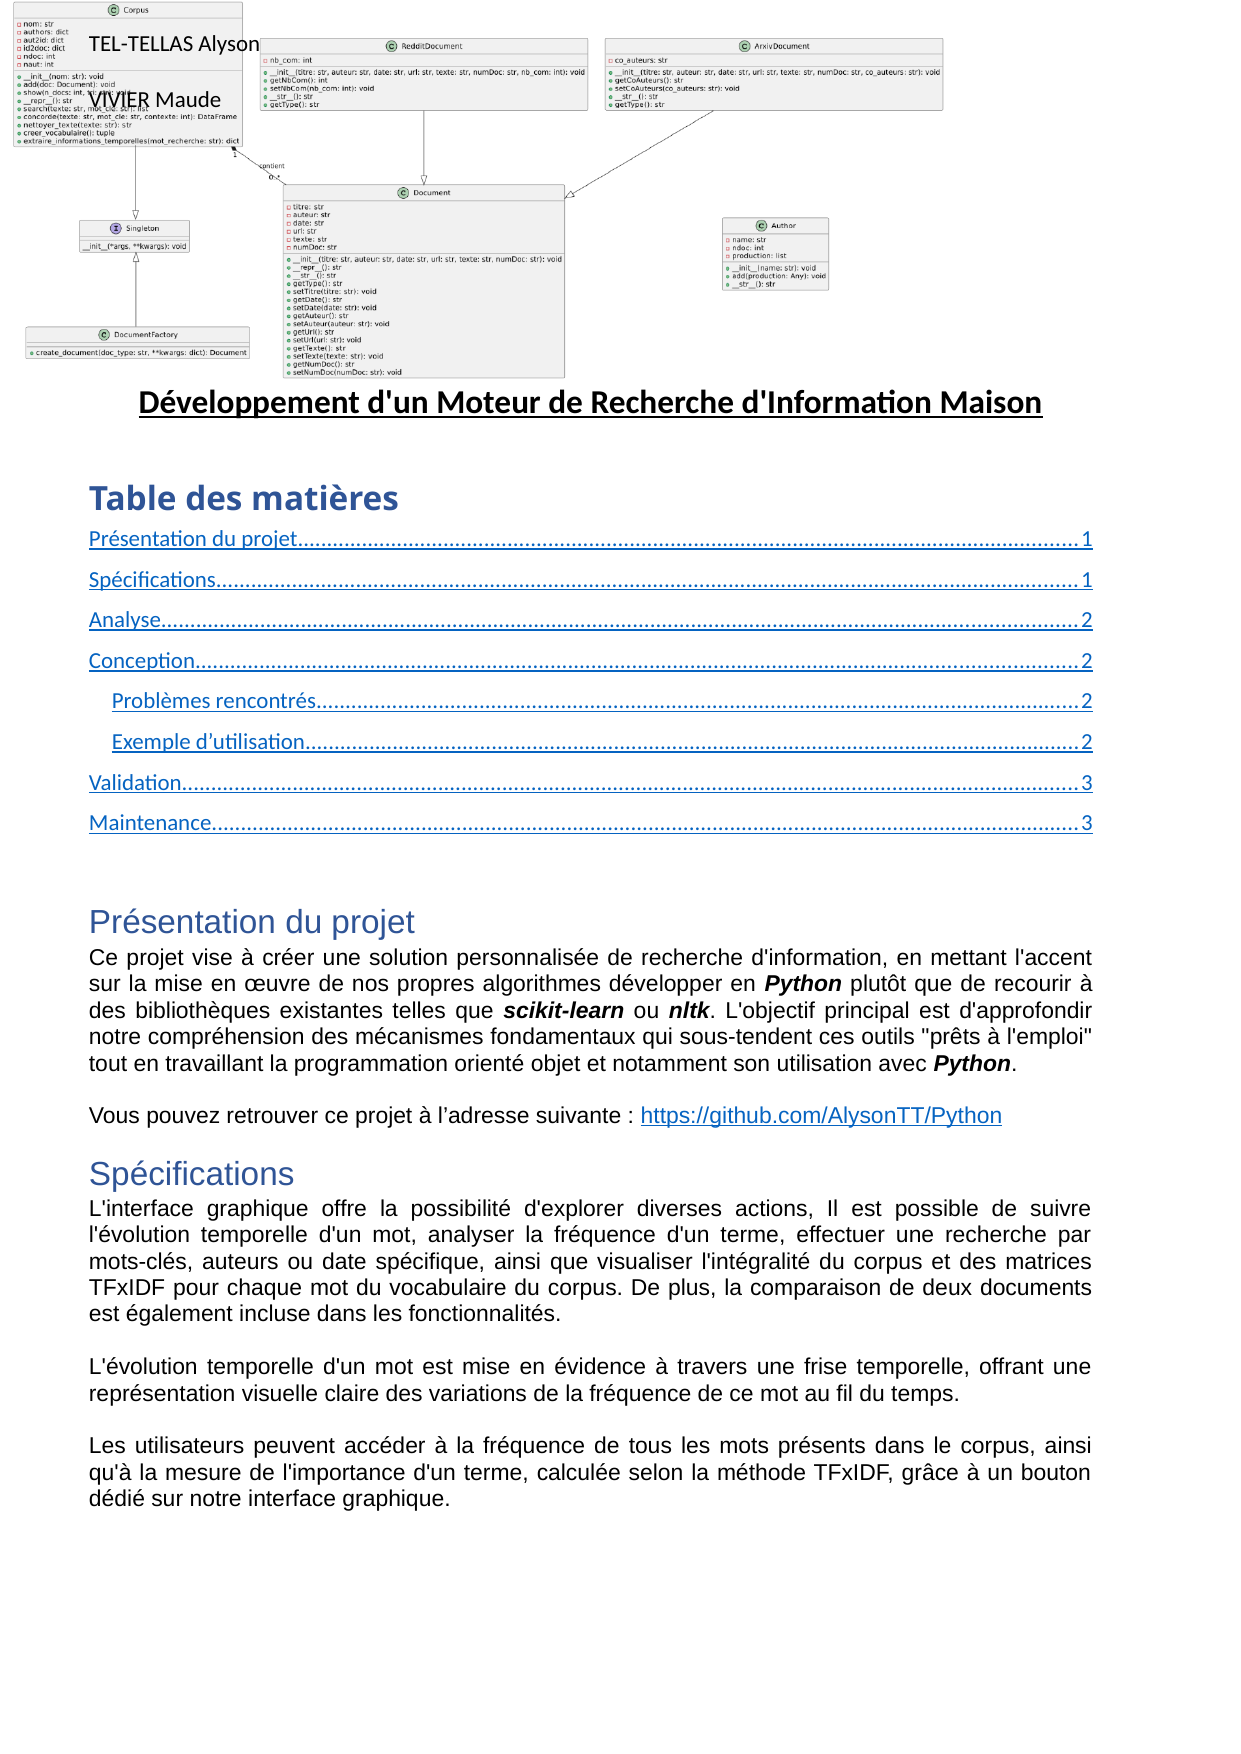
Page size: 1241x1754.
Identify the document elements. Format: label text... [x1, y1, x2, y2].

subtitle Spécifications [89, 1153, 1092, 1192]
text Spécifications 1 [89, 565, 1092, 589]
text Conception 2 [89, 646, 1092, 670]
text Vous pouvez retrouver ce projet à l’adresse suivante : https://github.com/AlysonTT/Python [89, 1102, 1092, 1128]
text Les utilisateurs peuvent accéder à la fréquence de tous les mots présents dans le corpus, ainsi qu'à la mesure de l'importance d'un terme, calculée selon la méthode TFxIDF, grâce à un bouton dédié sur notre interface graphique. [89, 1432, 1092, 1511]
picture [0, 0, 960, 382]
text Ce projet vise à créer une solution personnalisée de recherche d'information, en mettant l'accent sur la mise en œuvre de nos propres algorithmes développer en Python plutôt que de recourir à des bibliothèques existantes telles que scikit-learn ou nltk. L'objectif principal est d'approfondir notre compréhension des mécanismes fondamentaux qui sous-tendent ces outils "prêts à l'emploi" tout en travaillant la programmation orienté objet et notamment son utilisation avec Python. [89, 944, 1092, 1076]
text Développement d'un Moteur de Recherche d'Information Maison [89, 142, 1092, 422]
text Présentation du projet 1 [89, 524, 1092, 548]
text Exemple d’utilisation 2 [112, 727, 1092, 751]
text Problèmes rencontrés 2 [112, 687, 1092, 711]
text Analyse 2 [89, 605, 1092, 629]
subtitle Présentation du projet [89, 903, 1092, 941]
text Maintenance 3 [89, 808, 1092, 833]
text L'évolution temporelle d'un mot est mise en évidence à travers une frise temporelle, offrant une représentation visuelle claire des variations de la fréquence de ce mot au fil du temps. [89, 1353, 1092, 1406]
text Validation 3 [89, 768, 1092, 792]
subtitle Table des matières [89, 475, 1092, 521]
text L'interface graphique offre la possibilité d'explorer diverses actions, Il est possible de suivre l'évolution temporelle d'un mot, analyser la fréquence d'un terme, effectuer une recherche par mots-clés, auteurs ou date spécifique, ainsi que visualiser l'intégralité du corpus et des matrices TFxIDF pour chaque mot du vocabulaire du corpus. De plus, la comparaison de deux documents est également incluse dans les fonctionnalités. [89, 1195, 1092, 1327]
